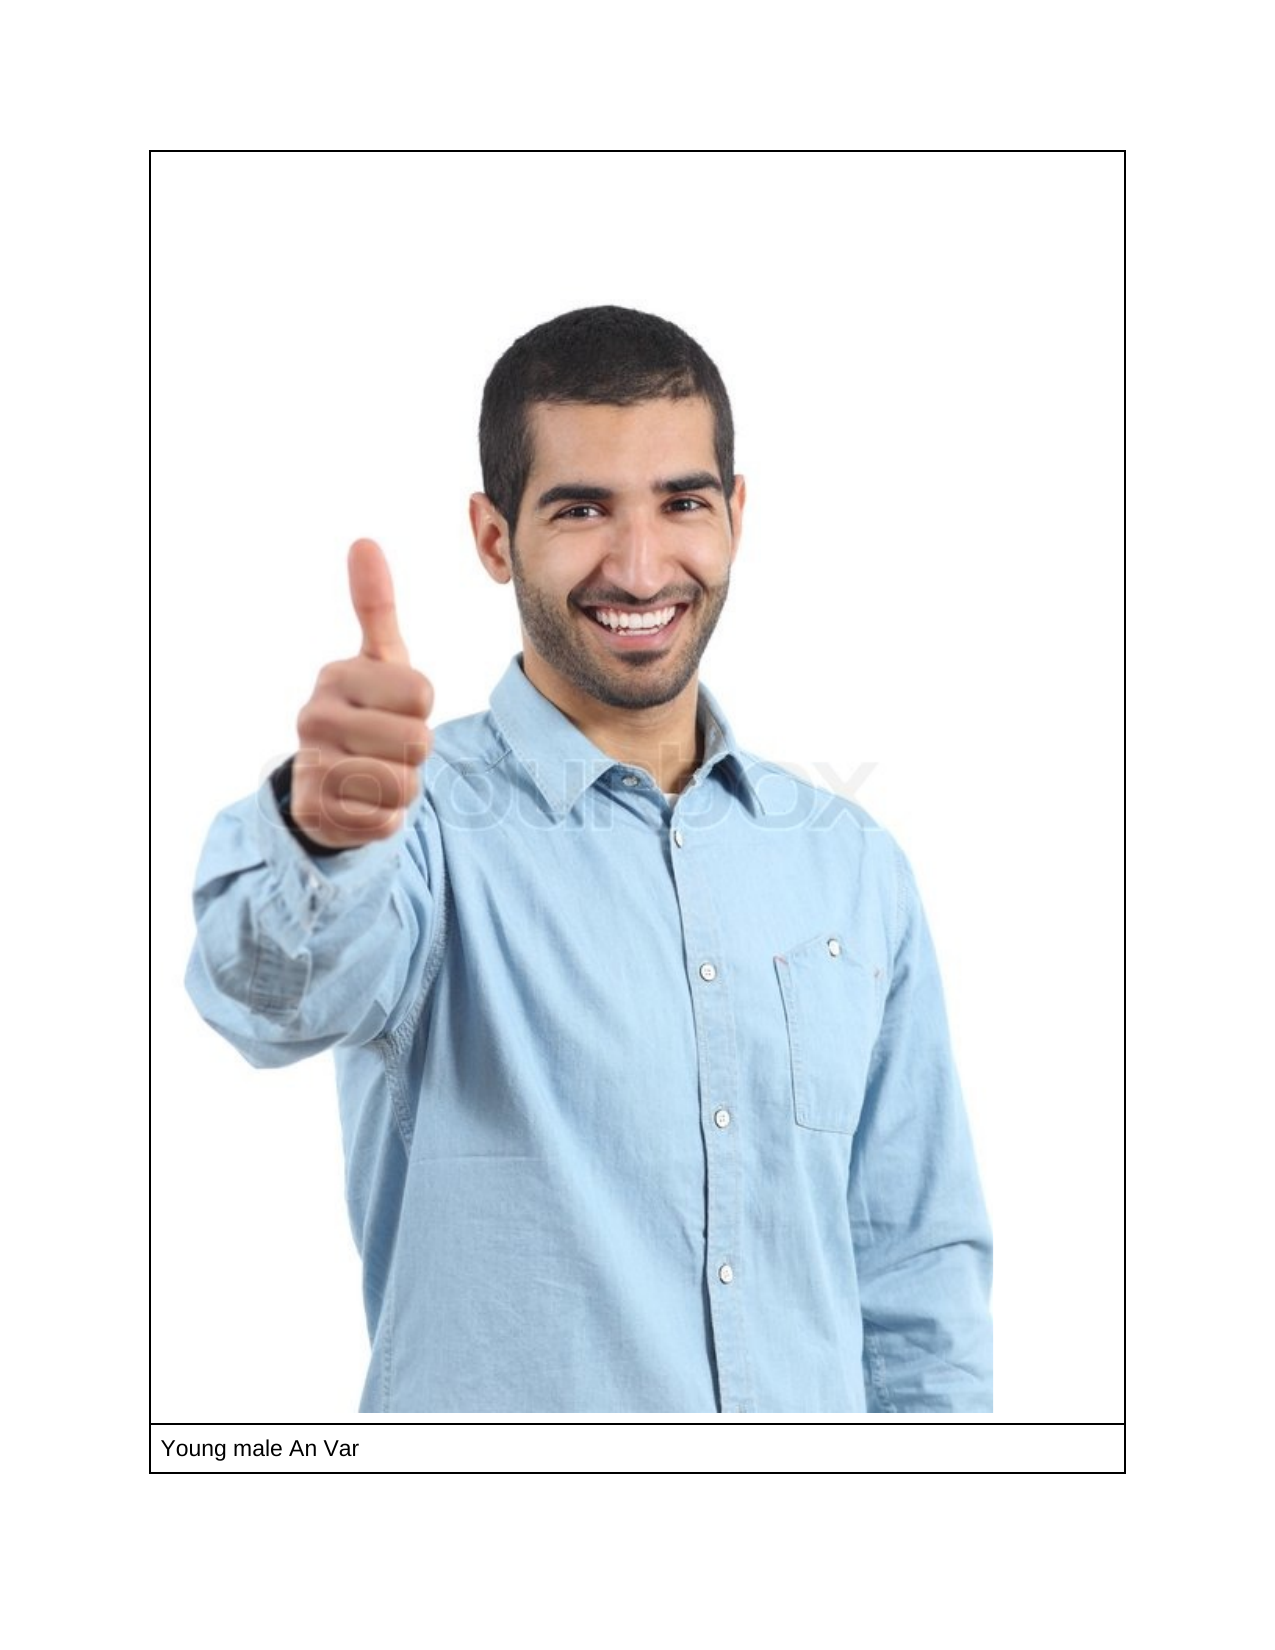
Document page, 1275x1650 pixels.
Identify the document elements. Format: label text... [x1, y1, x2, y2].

picture [160, 162, 994, 1413]
table_header [151, 152, 1124, 1423]
table_cell Young male An Var [151, 1425, 1124, 1472]
